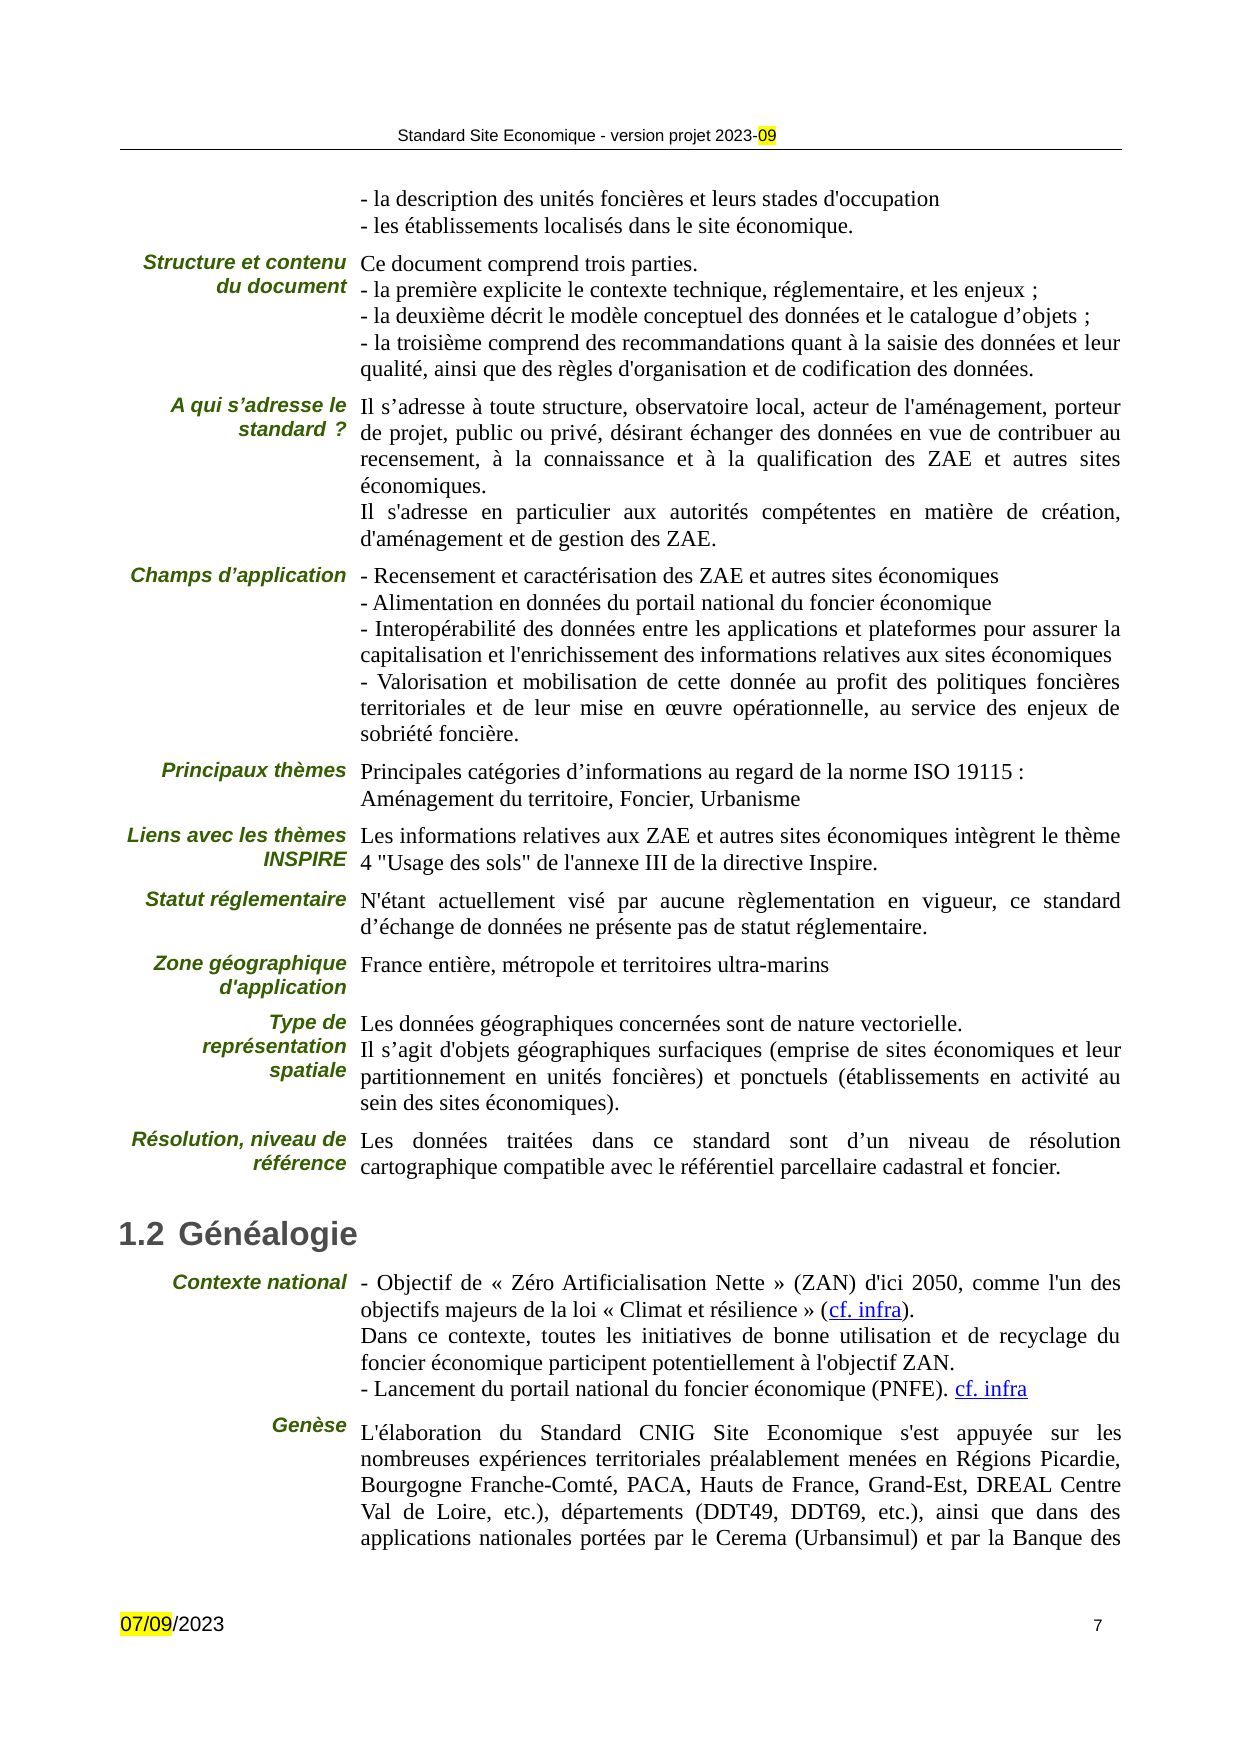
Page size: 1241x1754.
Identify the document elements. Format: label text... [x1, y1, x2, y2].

table_cell Les informations relatives aux ZAE et autres sites économiques intègrent le thème 4 "Usage des sols" de l'annexe III de la directive Inspire. [354, 817, 1122, 881]
table_cell - Recensement et caractérisation des ZAE et autres sites économiques - Alimentation en données du portail national du foncier économique - Interopérabilité des données entre les applications et plateformes pour assurer la capitalisation et l'enrichissement des informations relatives aux sites économiques - Valorisation et mobilisation de cette donnée au profit des politiques foncières territoriales et de leur mise en œuvre opérationnelle, au service des enjeux de sobriété foncière. [354, 557, 1122, 753]
table_cell Ce document comprend trois parties. - la première explicite le contexte technique, réglementaire, et les enjeux ; - la deuxième décrit le modèle conceptuel des données et le catalogue d’objets ; - la troisième comprend des recommandations quant à la saisie des données et leur qualité, ainsi que des règles d'organisation et de codification des données. [354, 244, 1122, 387]
table_cell Type de représentation spatiale [118, 1005, 354, 1121]
table_cell Liens avec les thèmes INSPIRE [118, 817, 354, 881]
table_cell N'étant actuellement visé par aucune règlementation en vigueur, ce standard d’échange de données ne présente pas de statut réglementaire. [354, 881, 1122, 945]
table_cell L'élaboration du Standard CNIG Site Economique s'est appuyée sur les nombreuses expériences territoriales préalablement menées en Régions Picardie, Bourgogne Franche-Comté, PACA, Hauts de France, Grand-Est, DREAL Centre Val de Loire, etc.), départements (DDT49, DDT69, etc.), ainsi que dans des applications nationales portées par le Cerema (Urbansimul) et par la Banque des [354, 1407, 1122, 1556]
table_cell Il s’adresse à toute structure, observatoire local, acteur de l'aménagement, porteur de projet, public ou privé, désirant échanger des données en vue de contribuer au recensement, à la connaissance et à la qualification des ZAE et autres sites économiques. Il s'adresse en particulier aux autorités compétentes en matière de création, d'aménagement et de gestion des ZAE. [354, 387, 1122, 557]
subtitle Généalogie [118, 1213, 1122, 1252]
table_cell Principales catégories d’informations au regard de la norme ISO 19115 : Aménagement du territoire, Foncier, Urbanisme [354, 753, 1122, 817]
table_cell Principaux thèmes [118, 753, 354, 817]
table_cell Les données traitées dans ce standard sont d’un niveau de résolution cartographique compatible avec le référentiel parcellaire cadastral et foncier. [354, 1121, 1122, 1186]
table_cell Genèse [118, 1407, 354, 1556]
table_cell - la description des unités foncières et leurs stades d'occupation - les établissements localisés dans le site économique. [354, 180, 1122, 244]
table_cell [118, 180, 354, 244]
table_cell Résolution, niveau de référence [118, 1121, 354, 1186]
table_header - Objectif de « Zéro Artificialisation Nette » (ZAN) d'ici 2050, comme l'un des objectifs majeurs de la loi « Climat et résilience » (cf. infra). Dans ce contexte, toutes les initiatives de bonne utilisation et de recyclage du foncier économique participent potentiellement à l'objectif ZAN. - Lancement du portail national du foncier économique (PNFE). cf. infra [354, 1264, 1122, 1407]
table_cell France entière, métropole et territoires ultra-marins [354, 945, 1122, 1004]
table_header Contexte national [118, 1264, 354, 1407]
table_cell Statut réglementaire [118, 881, 354, 945]
table_cell Zone géographique d'application [118, 945, 354, 1004]
table_cell Champs d’application [118, 557, 354, 753]
table_cell Structure et contenu du document [118, 244, 354, 387]
table_cell A qui s’adresse le standard ? [118, 387, 354, 557]
table_cell Les données géographiques concernées sont de nature vectorielle. Il s’agit d'objets géographiques surfaciques (emprise de sites économiques et leur partitionnement en unités foncières) et ponctuels (établissements en activité au sein des sites économiques). [354, 1005, 1122, 1121]
